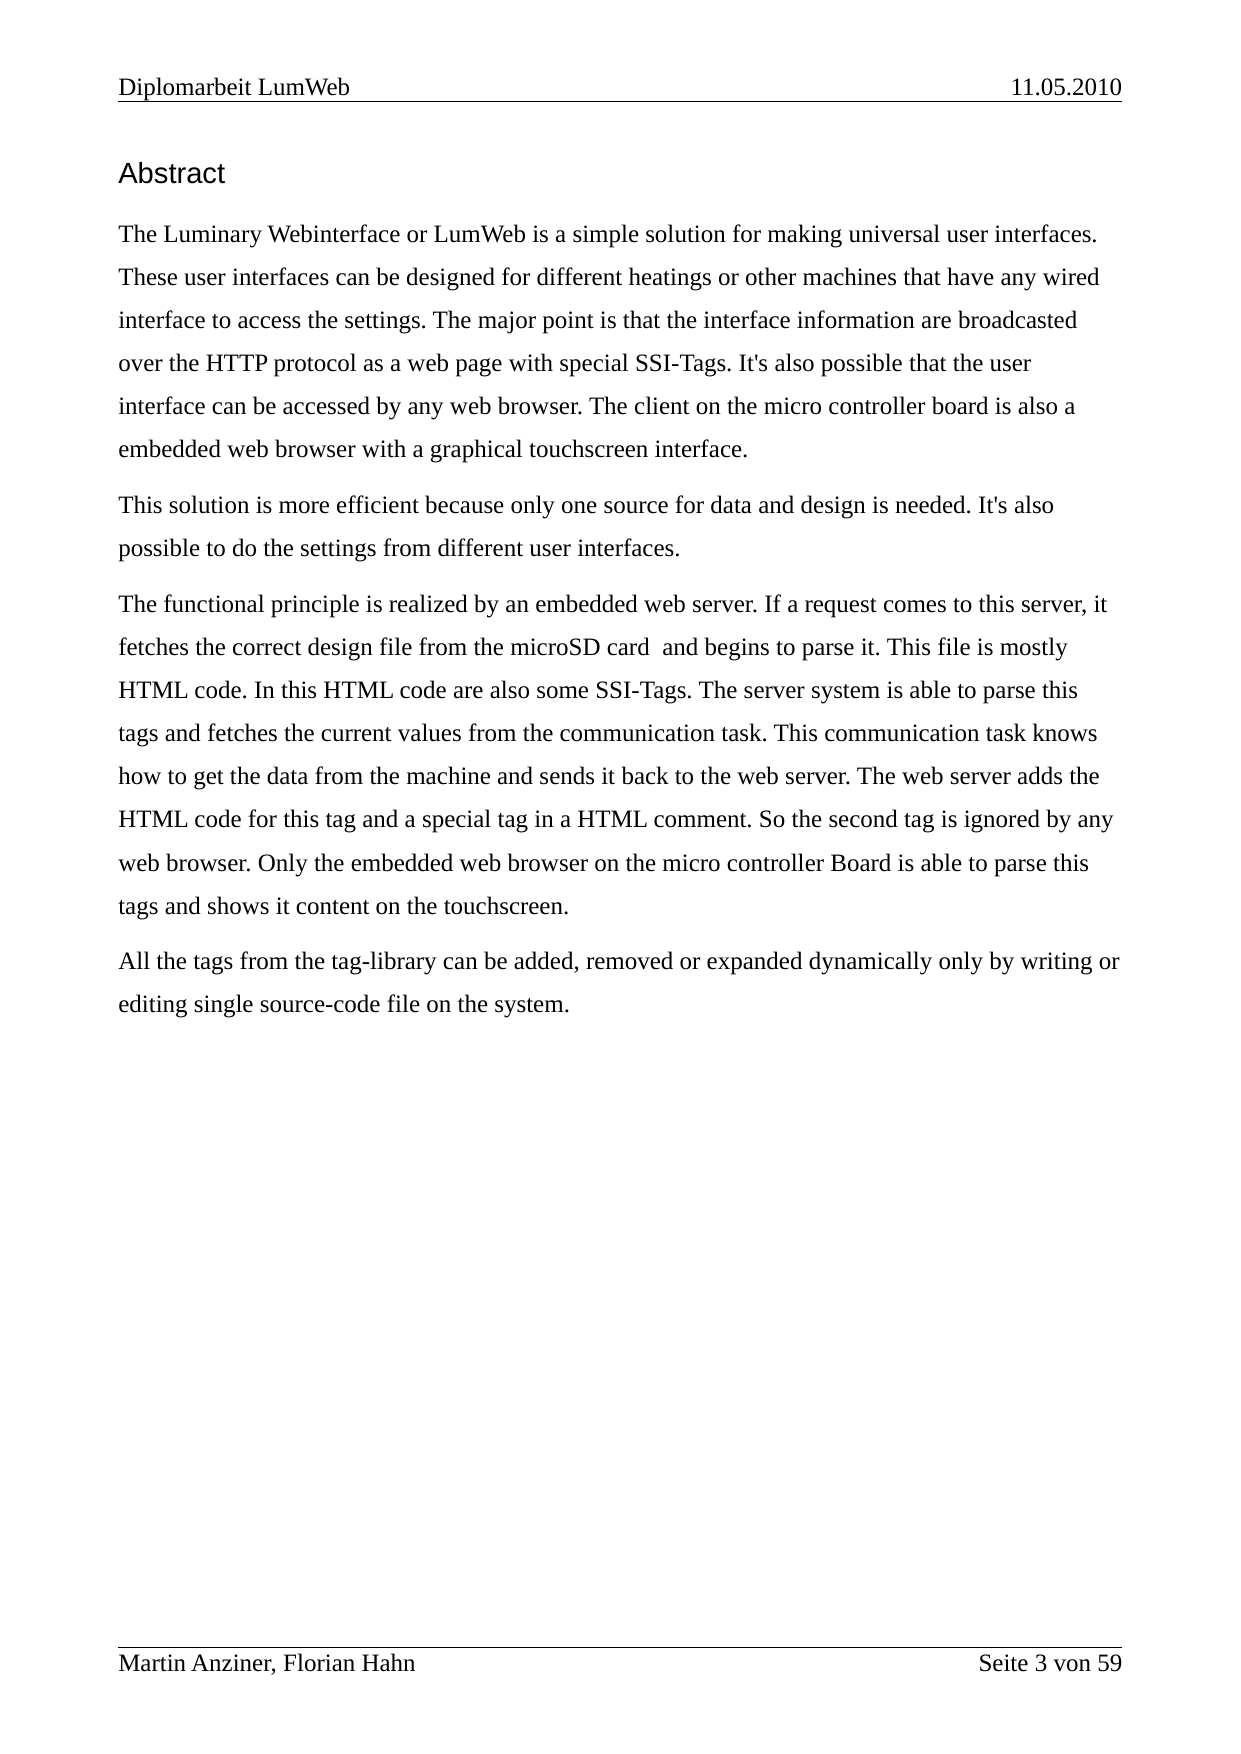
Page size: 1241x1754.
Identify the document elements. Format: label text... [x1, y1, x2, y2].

text All the tags from the tag-library can be added, removed or expanded dynamically only by writing or editing single source-code file on the system. [118, 946, 1122, 1018]
subtitle Abstract [118, 156, 1122, 190]
text The Luminary Webinterface or LumWeb is a simple solution for making universal user interfaces. These user interfaces can be designed for different heatings or other machines that have any wired interface to access the settings. The major point is that the interface information are broadcasted over the HTTP protocol as a web page with special SSI-Tags. It's also possible that the user interface can be accessed by any web browser. The client on the micro controller board is also a embedded web browser with a graphical touchscreen interface. [118, 219, 1122, 463]
text This solution is more efficient because only one source for data and design is needed. It's also possible to do the settings from different user interfaces. [118, 490, 1122, 562]
text The functional principle is realized by an embedded web server. If a request comes to this server, it fetches the correct design file from the microSD card and begins to parse it. This file is mostly HTML code. In this HTML code are also some SSI-Tags. The server system is able to parse this tags and fetches the current values from the communication task. This communication task knows how to get the data from the machine and sends it back to the web server. The web server adds the HTML code for this tag and a special tag in a HTML comment. So the second tag is ignored by any web browser. Only the embedded web browser on the micro controller Board is able to parse this tags and shows it content on the touchscreen. [118, 589, 1122, 919]
